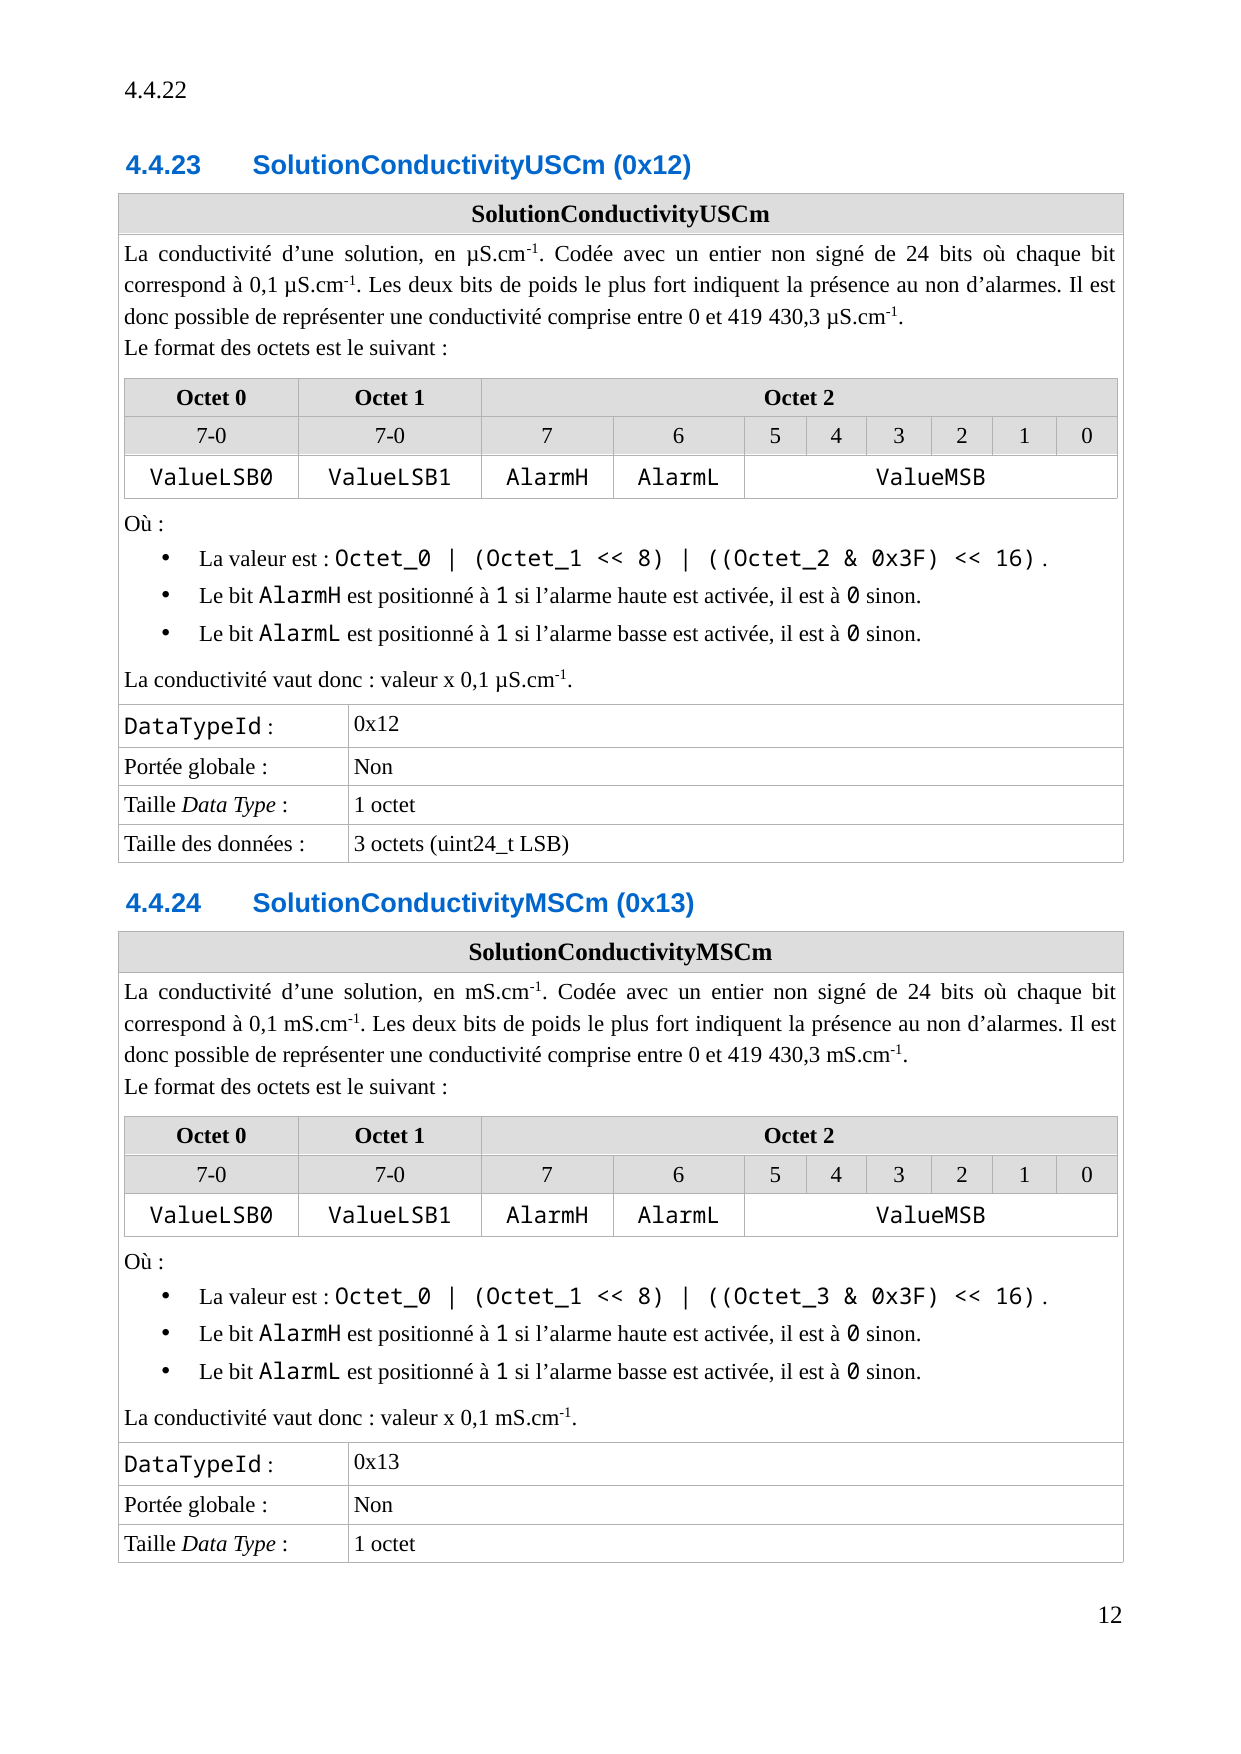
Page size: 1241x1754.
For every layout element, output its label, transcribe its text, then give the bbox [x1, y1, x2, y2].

table_cell ValueLSB1 [299, 456, 481, 498]
table_cell 0x12 [349, 705, 1123, 747]
table_cell 3 [867, 1156, 931, 1193]
table_cell AlarmH [482, 456, 613, 498]
subtitle SolutionConductivityMSCm (0x13) [118, 887, 1122, 919]
table_cell 1 [993, 1156, 1056, 1193]
table_cell 3 [867, 417, 931, 454]
table_cell ValueMSB [745, 1194, 1117, 1236]
table_cell Taille des données : [119, 825, 348, 862]
table_cell 5 [745, 1156, 806, 1193]
table_cell 4 [807, 1156, 866, 1193]
table_header Octet 1 [299, 379, 481, 416]
table_cell 7 [482, 1156, 613, 1193]
table_cell 0 [1057, 417, 1117, 454]
table_header SolutionConductivityMSCm [119, 932, 1123, 972]
table_header Octet 2 [482, 379, 1117, 416]
table_cell 7-0 [125, 1156, 298, 1193]
table_cell AlarmH [482, 1194, 613, 1236]
table_cell 4 [807, 417, 866, 454]
table_cell 7-0 [125, 417, 298, 454]
table_cell Non [349, 1486, 1123, 1523]
table_cell 0x13 [349, 1443, 1123, 1485]
table_cell La conductivité d’une solution, en µS.cm-1. Codée avec un entier non signé de 24 bits où chaque bit correspond à 0,1 µS.cm-1. Les deux bits de poids le plus fort indiquent la présence au non d’alarmes. Il est donc possible de représenter une conductivité comprise entre 0 et 419 430,3 µS.cm-1. Le format des octets est le suivant : Où : La valeur est : Octet_0 | (Octet_1 << 8) | ((Octet_2 & 0x3F) << 16) . Le bit AlarmH est positionné à 1 si l’alarme haute est activée, il est à 0 sinon. Le bit AlarmL est positionné à 1 si l’alarme basse est activée, il est à 0 sinon. La conductivité vaut donc : valeur x 0,1 µS.cm-1. [119, 235, 1123, 704]
table_cell Portée globale : [119, 748, 348, 785]
table_cell 7 [482, 417, 613, 454]
table_header SolutionConductivityUSCm [119, 194, 1123, 233]
table_cell 7-0 [299, 417, 481, 454]
table_header Octet 0 [125, 379, 298, 416]
table_cell La conductivité d’une solution, en mS.cm-1. Codée avec un entier non signé de 24 bits où chaque bit correspond à 0,1 mS.cm-1. Les deux bits de poids le plus fort indiquent la présence au non d’alarmes. Il est donc possible de représenter une conductivité comprise entre 0 et 419 430,3 mS.cm-1. Le format des octets est le suivant : Où : La valeur est : Octet_0 | (Octet_1 << 8) | ((Octet_3 & 0x3F) << 16) . Le bit AlarmH est positionné à 1 si l’alarme haute est activée, il est à 0 sinon. Le bit AlarmL est positionné à 1 si l’alarme basse est activée, il est à 0 sinon. La conductivité vaut donc : valeur x 0,1 mS.cm-1. [119, 973, 1123, 1442]
table_cell Taille Data Type : [119, 1525, 348, 1562]
table_cell ValueLSB0 [125, 1194, 298, 1236]
table_cell 7-0 [299, 1156, 481, 1193]
table_cell 3 octets (uint24_t LSB) [349, 825, 1123, 862]
table_cell Portée globale : [119, 1486, 348, 1523]
table_cell AlarmL [614, 456, 744, 498]
table_cell 5 [745, 417, 806, 454]
table_cell 0 [1057, 1156, 1117, 1193]
table_cell DataTypeId : [119, 1443, 348, 1485]
table_cell AlarmL [614, 1194, 744, 1236]
subtitle SolutionConductivityUSCm (0x12) [118, 149, 1122, 180]
table_cell DataTypeId : [119, 705, 348, 747]
table_header Octet 2 [482, 1117, 1117, 1154]
table_header Octet 0 [125, 1117, 298, 1154]
table_cell 1 octet [349, 1525, 1123, 1562]
table_cell 1 [993, 417, 1056, 454]
table_cell Non [349, 748, 1123, 785]
table_cell ValueLSB0 [125, 456, 298, 498]
table_cell 2 [932, 1156, 992, 1193]
table_cell 2 [932, 417, 992, 454]
table_cell ValueLSB1 [299, 1194, 481, 1236]
table_cell Taille Data Type : [119, 786, 348, 823]
table_header Octet 1 [299, 1117, 481, 1154]
table_cell 6 [614, 417, 744, 454]
table_cell ValueMSB [745, 456, 1117, 498]
table_cell 6 [614, 1156, 744, 1193]
table_cell 1 octet [349, 786, 1123, 823]
